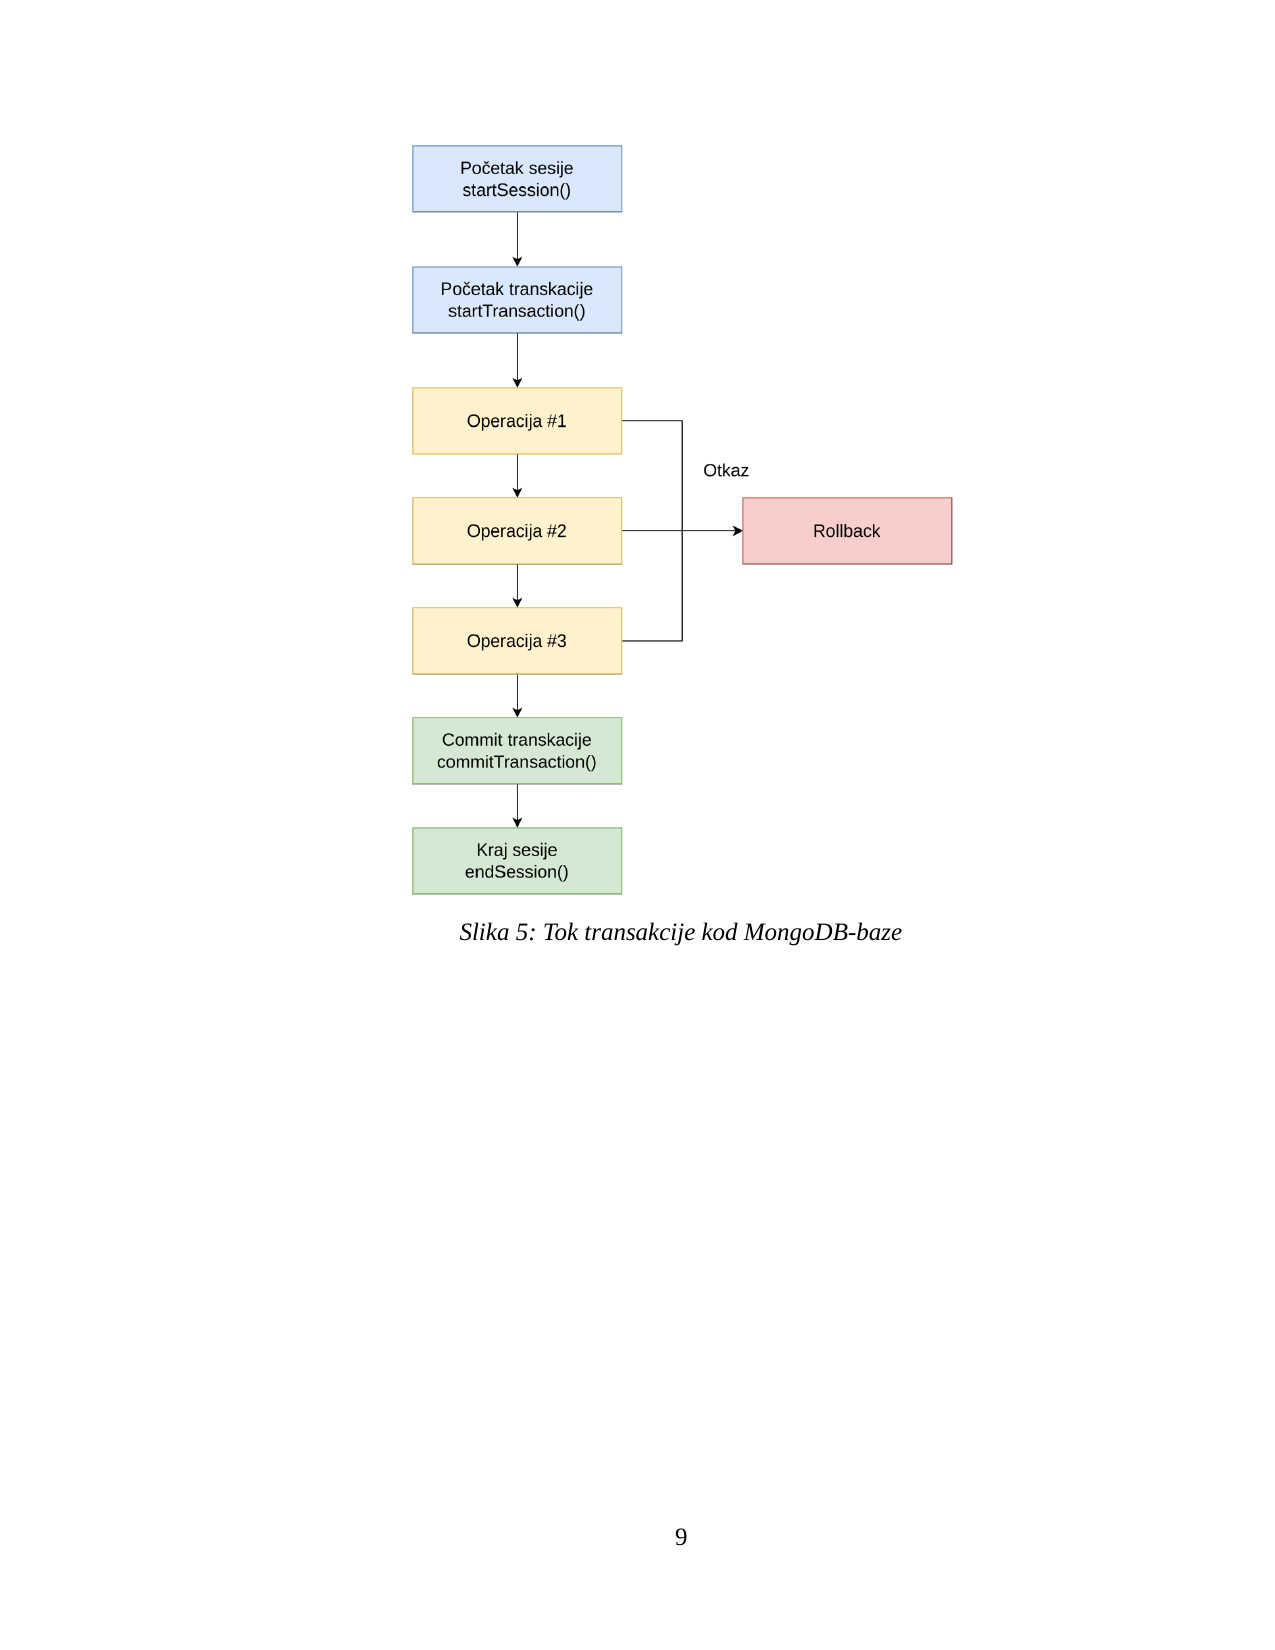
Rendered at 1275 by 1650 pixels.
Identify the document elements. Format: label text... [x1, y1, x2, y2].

text Slika 5: Tok transakcije kod MongoDB-baze [177, 917, 1186, 946]
picture [401, 135, 963, 905]
